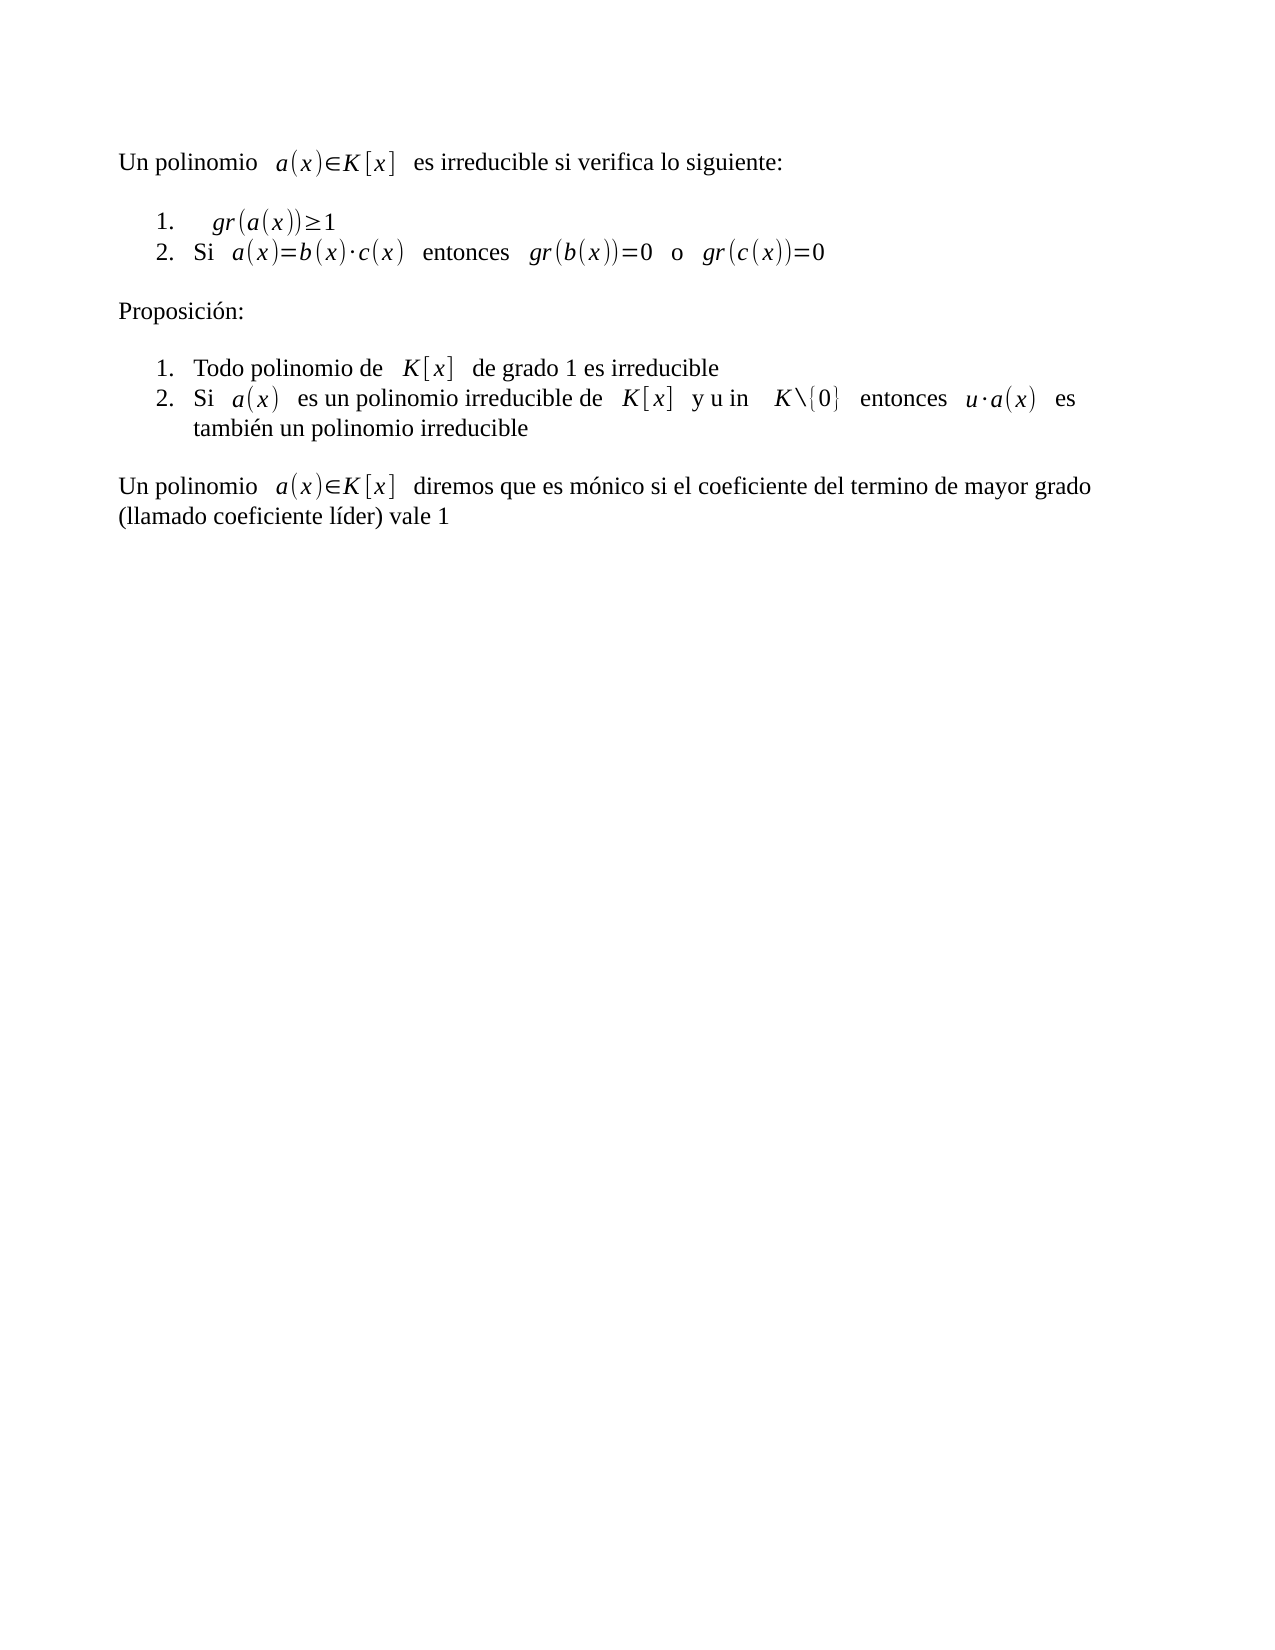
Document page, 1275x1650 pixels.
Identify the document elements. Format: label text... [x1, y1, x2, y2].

text Un polinomiodiremos que es mónico si el coeficiente del termino de mayor grado (llamado coeficiente líder) vale 1 [118, 471, 1157, 530]
list Todo polinomio dede grado 1 es irreducible [156, 353, 1157, 383]
list Sies un polinomio irreducible dey u in entonceses también un polinomio irreducible [156, 383, 1157, 442]
list Sientonceso [156, 237, 1157, 267]
text Un polinomioes irreducible si verifica lo siguiente: [118, 147, 1157, 177]
text Proposición: [118, 296, 1157, 325]
